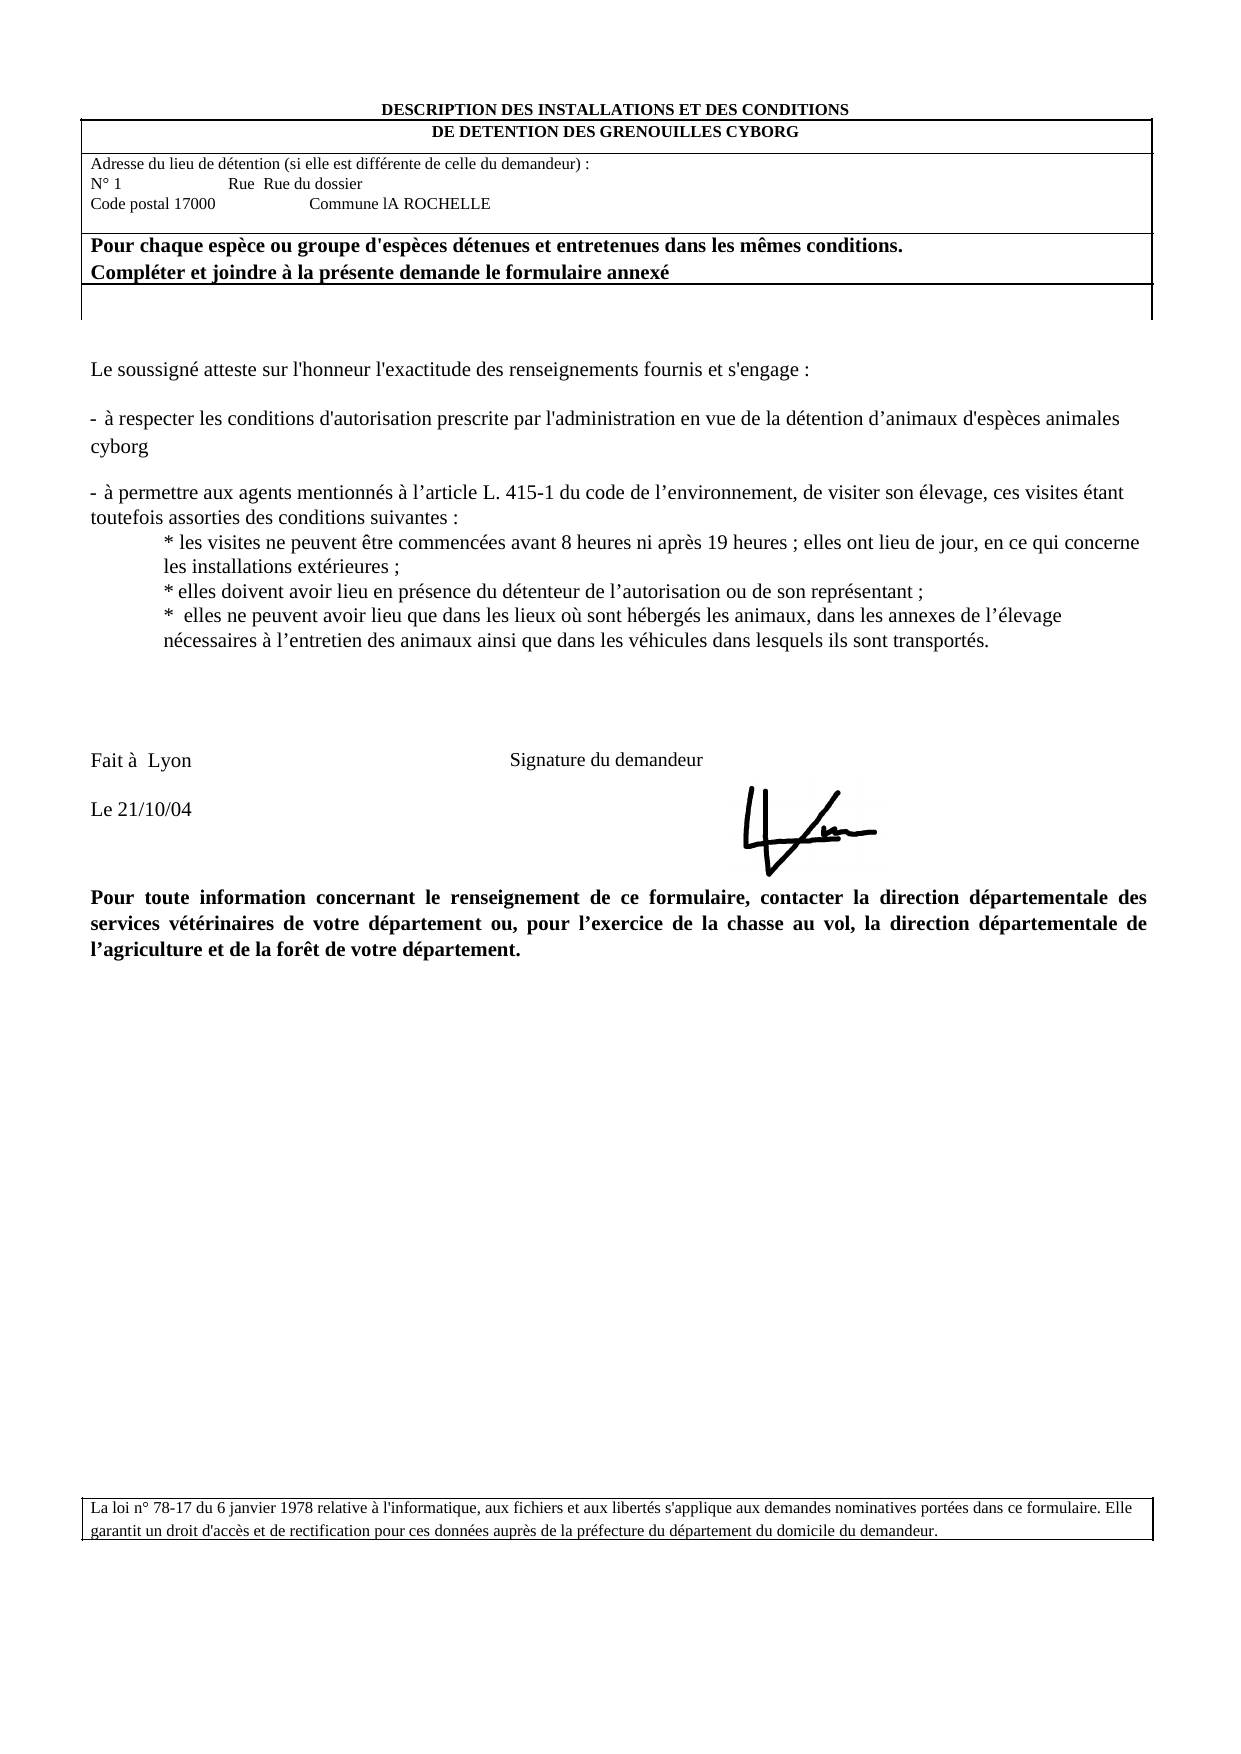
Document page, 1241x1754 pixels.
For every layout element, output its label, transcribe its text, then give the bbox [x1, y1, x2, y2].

picture [725, 775, 890, 878]
text N° 1 Rue Rue du dossier [90, 174, 1148, 193]
list elles ne peuvent avoir lieu que dans les lieux où sont hébergés les animaux, dans les annexes de l’élevage nécessaires à l’entretien des animaux ainsi que dans les véhicules dans lesquels ils sont transportés. [163, 603, 1140, 652]
list à permettre aux agents mentionnés à l’article L. 415-1 du code de l’environnement, de visiter son élevage, ces visites étant toutefois assorties des conditions suivantes : [89, 479, 1140, 529]
text Adresse du lieu de détention (si elle est différente de celle du demandeur) : [90, 154, 1148, 173]
text Code postal 17000 Commune lA ROCHELLE [90, 193, 1148, 213]
text Compléter et joindre à la présente demande le formulaire annexé [90, 260, 1148, 283]
text Fait à Lyon [90, 748, 466, 772]
list les visites ne peuvent être commencées avant 8 heures ni après 19 heures ; elles ont lieu de jour, en ce qui concerne les installations extérieures ; [163, 530, 1140, 578]
text DE DETENTION DES GRENOUILLES CYBORG [89, 122, 1141, 141]
text Pour chaque espèce ou groupe d'espèces détenues et entretenues dans les mêmes conditions. [90, 234, 1148, 257]
text [890, 797, 1148, 821]
text Pour toute information concernant le renseignement de ce formulaire, contacter la direction départementale des services vétérinaires de votre département ou, pour l’exercice de la chasse au vol, la direction départementale de l’agriculture et de la forêt de votre département. [90, 885, 1148, 961]
list à respecter les conditions d'autorisation prescrite par l'administration en vue de la détention d’animaux d'espèces animales cyborg [89, 406, 1140, 458]
text Le 21/10/04 [90, 797, 725, 821]
text Signature du demandeur [509, 748, 1148, 771]
text DESCRIPTION DES INSTALLATIONS ET DES CONDITIONS [89, 100, 1141, 119]
text Le soussigné atteste sur l'honneur l'exactitude des renseignements fournis et s'engage : [90, 357, 1148, 381]
text La loi n° 78-17 du 6 janvier 1978 relative à l'informatique, aux fichiers et aux libertés s'applique aux demandes nominatives portées dans ce formulaire. Elle garantit un droit d'accès et de rectification pour ces données auprès de la préfecture du département du domicile du demandeur. [90, 1499, 1140, 1539]
list elles doivent avoir lieu en présence du détenteur de l’autorisation ou de son représentant ; [163, 579, 1148, 603]
